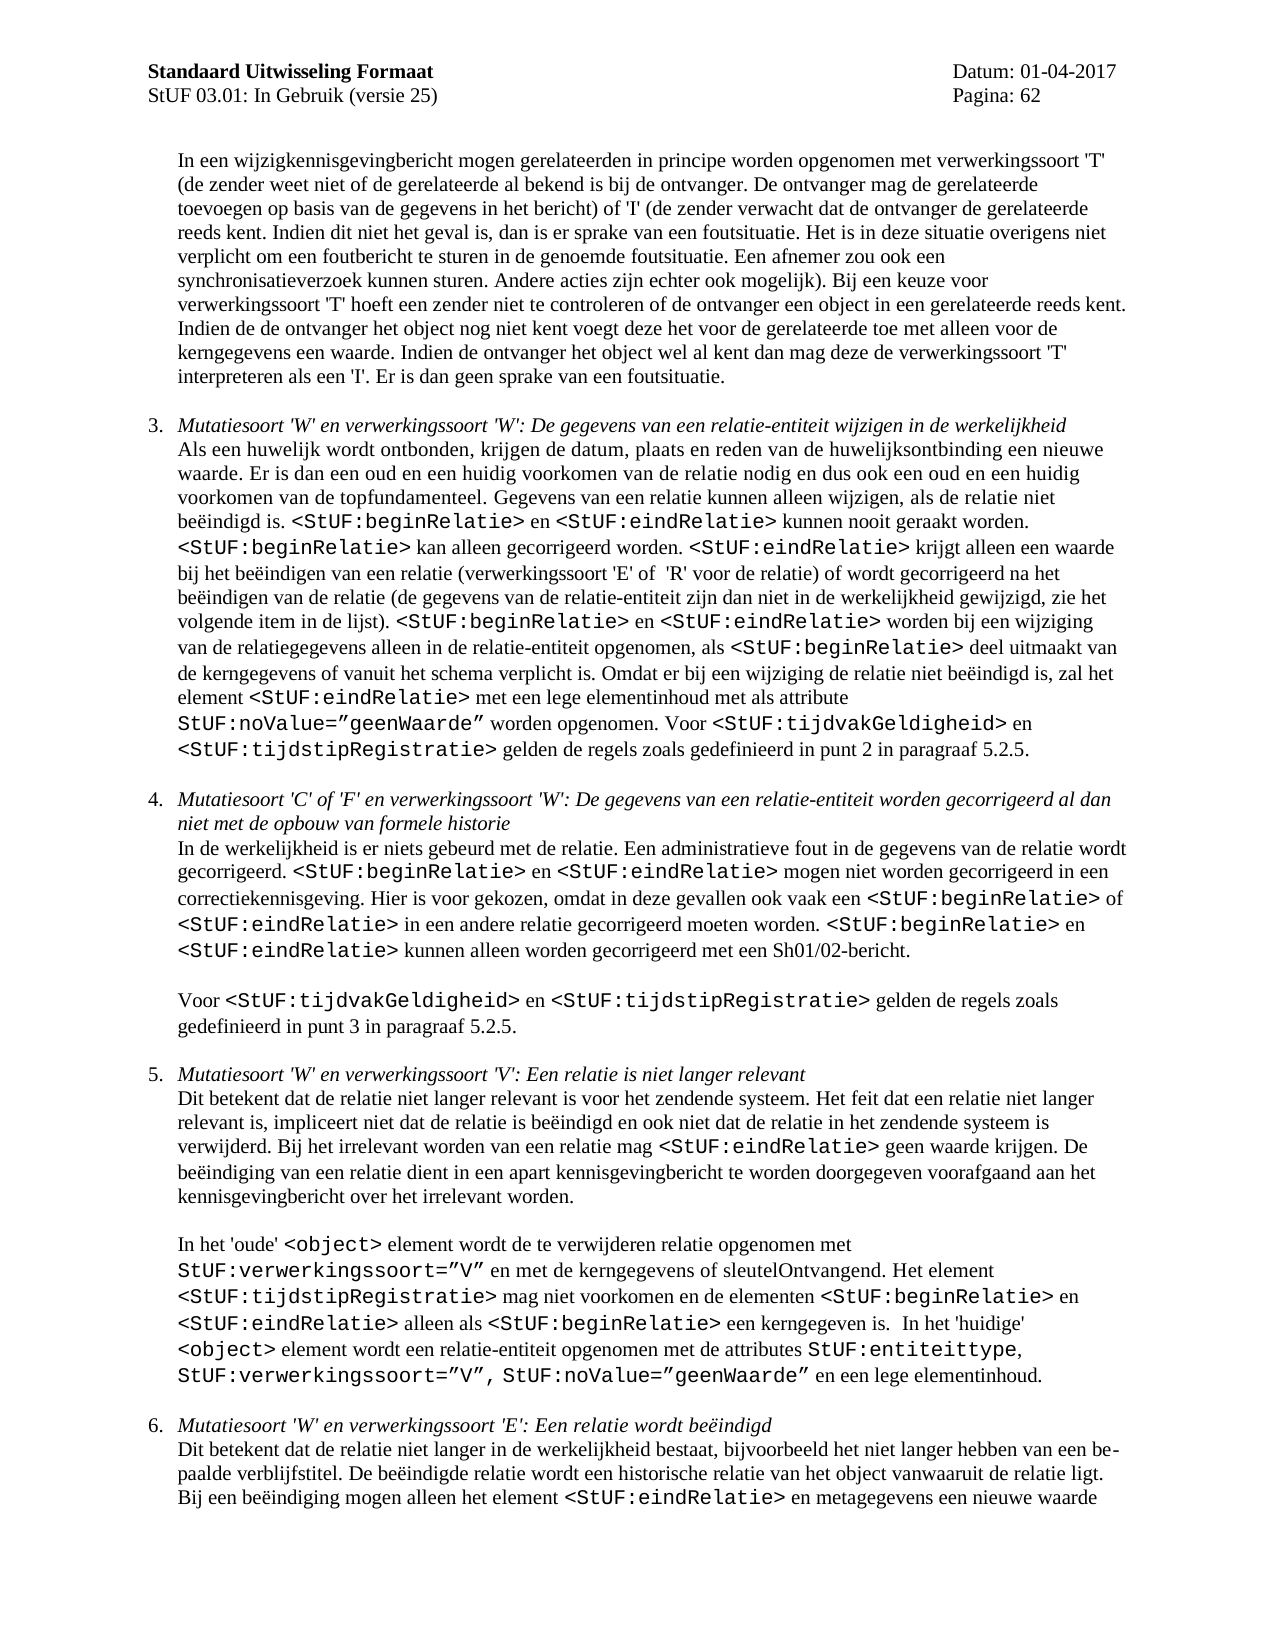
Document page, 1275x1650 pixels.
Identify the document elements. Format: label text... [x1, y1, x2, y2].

list Mutatiesoort 'W' en verwerkingssoort 'E': Een relatie wordt beëindigd Dit betekent dat de relatie niet langer in de werkelijkheid bestaat, bijvoorbeeld het niet langer hebben van een be­paalde verblijfstitel. De beëindigde relatie wordt een historische relatie van het object vanwaaruit de relatie ligt. Bij een beëindiging mogen alleen het element <StUF:eindRelatie> en metagegevens een nieuwe waarde [148, 1412, 1127, 1511]
list In een wijzigkennisgevingbericht mogen gerelateerden in principe worden opgenomen met verwerkingssoort 'T' (de zender weet niet of de gerelateerde al bekend is bij de ontvanger. De ontvanger mag de gerelateerde toevoegen op basis van de gegevens in het bericht) of 'I' (de zender verwacht dat de ontvanger de gerelateerde reeds kent. Indien dit niet het geval is, dan is er sprake van een foutsituatie. Het is in deze situatie overigens niet verplicht om een foutbericht te sturen in de genoemde foutsituatie. Een afnemer zou ook een synchronisatieverzoek kunnen sturen. Andere acties zijn echter ook mogelijk). Bij een keuze voor verwerkingssoort 'T' hoeft een zender niet te controleren of de ontvanger een object in een gerelateerde reeds kent. Indien de de ontvanger het object nog niet kent voegt deze het voor de gerelateerde toe met alleen voor de kerngegevens een waarde. Indien de ontvanger het object wel al kent dan mag deze de verwerkingssoort 'T' interpreteren als een 'I'. Er is dan geen sprake van een foutsituatie. [148, 148, 1127, 388]
list Mutatiesoort 'C' of 'F' en verwerkingssoort 'W': De gegevens van een relatie-entiteit worden gecorrigeerd al dan niet met de opbouw van formele historie In de werkelijkheid is er niets gebeurd met de relatie. Een administratieve fout in de gegevens van de relatie wordt gecorrigeerd. <StUF:beginRelatie> en <StUF:eindRelatie> mogen niet worden gecorrigeerd in een correctiekennisgeving. Hier is voor gekozen, omdat in deze gevallen ook vaak een <StUF:beginRelatie> of <StUF:eindRelatie> in een andere relatie gecorrigeerd moeten worden. <StUF:beginRelatie> en <StUF:eindRelatie> kunnen alleen worden gecorrigeerd met een Sh01/02-bericht. [148, 787, 1127, 963]
list Voor <StUF:tijdvakGeldigheid> en <StUF:tijdstipRegistratie> gelden de regels zoals gedefinieerd in punt 3 in paragraaf 5.2.5. [148, 988, 1127, 1038]
list Mutatiesoort 'W' en verwerkingssoort 'W': De gegevens van een relatie-entiteit wijzigen in de werkelijkheid Als een huwelijk wordt ontbonden, krijgen de datum, plaats en reden van de huwelijksontbinding een nieuwe waarde. Er is dan een oud en een huidig voorkomen van de relatie nodig en dus ook een oud en een huidig voorkomen van de topfundamenteel. Gegevens van een relatie kunnen alleen wijzigen, als de relatie niet beëindigd is. <StUF:beginRelatie> en <StUF:eindRelatie> kunnen nooit geraakt worden. <StUF:beginRelatie> kan alleen gecorrigeerd worden. <StUF:eindRelatie> krijgt alleen een waarde bij het beëindigen van een relatie (verwerkingssoort 'E' of 'R' voor de relatie) of wordt gecorrigeerd na het beëindigen van de relatie (de gegevens van de relatie-entiteit zijn dan niet in de werkelijkheid gewijzigd, zie het volgende item in de lijst). <StUF:beginRelatie> en <StUF:eindRelatie> worden bij een wijziging van de relatiegegevens alleen in de relatie-entiteit opgenomen, als <StUF:beginRelatie> deel uitmaakt van de kerngegevens of vanuit het schema verplicht is. Omdat er bij een wijziging de relatie niet beëindigd is, zal het element <StUF:eindRelatie> met een lege elementinhoud met als attribute StUF:noValue=”geenWaarde” worden opgenomen. Voor <StUF:tijdvakGeldigheid> en <StUF:tijdstipRegistratie> gelden de regels zoals gedefinieerd in punt 2 in paragraaf 5.2.5. [148, 412, 1127, 763]
list Mutatiesoort 'W' en verwerkingssoort 'V': Een relatie is niet langer relevant Dit betekent dat de relatie niet langer relevant is voor het zendende systeem. Het feit dat een relatie niet langer relevant is, impliceert niet dat de relatie is beëindigd en ook niet dat de relatie in het zendende systeem is verwijderd. Bij het irrelevant worden van een relatie mag <StUF:eindRelatie> geen waarde krijgen. De beëindiging van een relatie dient in een apart kennisgevingbericht te worden doorgegeven voorafgaand aan het kennisgevingbericht over het irrelevant worden. In het 'oude' <object> element wordt de te verwijderen relatie opgenomen met StUF:verwerkingssoort=”V” en met de kerngegevens of sleutelOntvangend. Het element <StUF:tijdstipRegistratie> mag niet voorkomen en de elementen <StUF:beginRelatie> en <StUF:eindRelatie> alleen als <StUF:beginRelatie> een kerngegeven is. In het 'huidige' <object> element wordt een relatie-entiteit opgenomen met de attributes StUF:entiteittype, StUF:verwerkingssoort=”V”, StUF:noValue=”geenWaarde” en een lege elementinhoud. [148, 1062, 1127, 1388]
